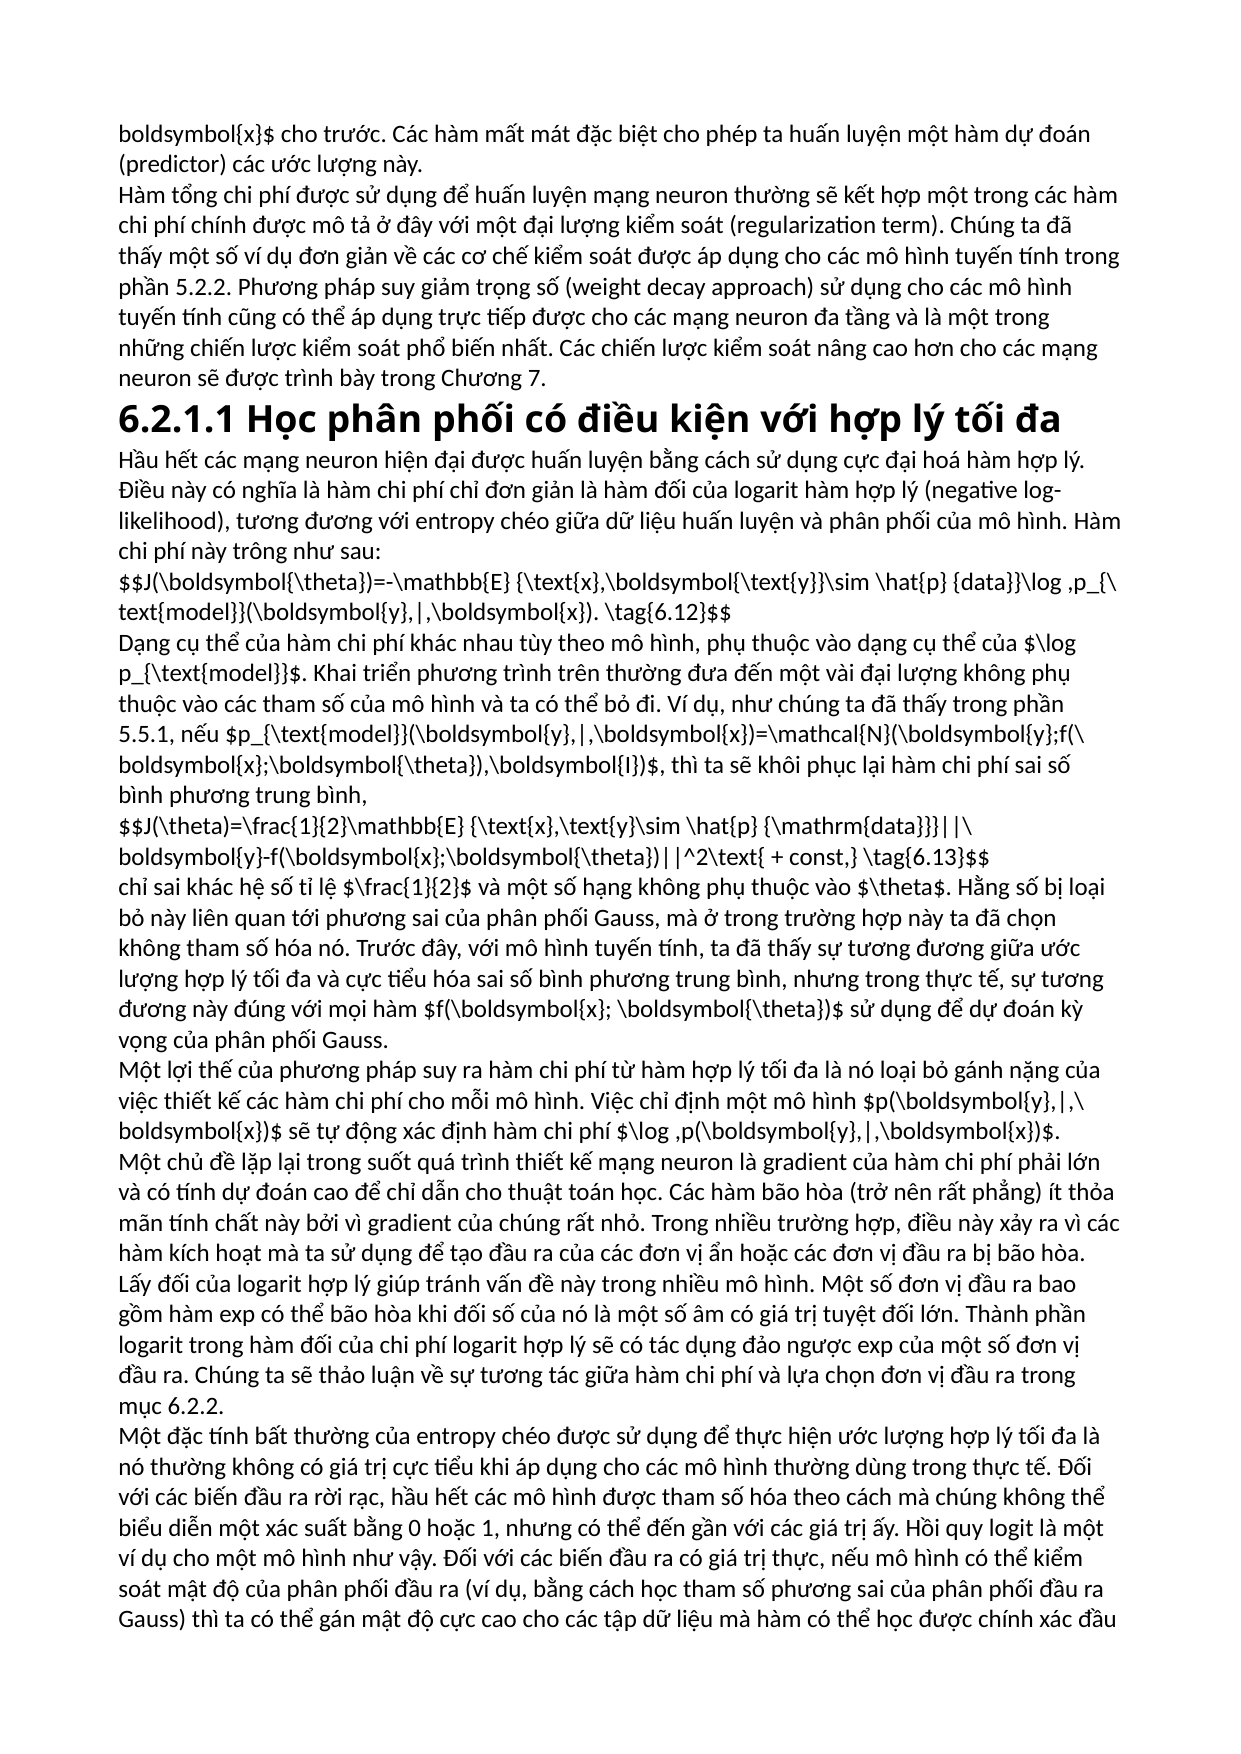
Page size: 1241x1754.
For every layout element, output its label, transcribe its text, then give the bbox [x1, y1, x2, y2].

text Hầu hết các mạng neuron hiện đại được huấn luyện bằng cách sử dụng cực đại hoá hàm hợp lý. Điều này có nghĩa là hàm chi phí chỉ đơn giản là hàm đối của logarit hàm hợp lý (negative log-likelihood), tương đương với entropy chéo giữa dữ liệu huấn luyện và phân phối của mô hình. Hàm chi phí này trông như sau: [118, 444, 1122, 566]
text Dạng cụ thể của hàm chi phí khác nhau tùy theo mô hình, phụ thuộc vào dạng cụ thể của $\log p_{\text{model}}$. Khai triển phương trình trên thường đưa đến một vài đại lượng không phụ thuộc vào các tham số của mô hình và ta có thể bỏ đi. Ví dụ, như chúng ta đã thấy trong phần 5.5.1, nếu $p_{\text{model}}(\boldsymbol{y},|,\boldsymbol{x})=\mathcal{N}(\boldsymbol{y};f(\boldsymbol{x};\boldsymbol{\theta}),\boldsymbol{I})$, thì ta sẽ khôi phục lại hàm chi phí sai số bình phương trung bình, [118, 627, 1122, 810]
text boldsymbol{x}$ cho trước. Các hàm mất mát đặc biệt cho phép ta huấn luyện một hàm dự đoán (predictor) các ước lượng này. [118, 118, 1122, 179]
subtitle 6.2.1.1 Học phân phối có điều kiện với hợp lý tối đa [118, 393, 1122, 444]
text Hàm tổng chi phí được sử dụng để huấn luyện mạng neuron thường sẽ kết hợp một trong các hàm chi phí chính được mô tả ở đây với một đại lượng kiểm soát (regularization term). Chúng ta đã thấy một số ví dụ đơn giản về các cơ chế kiểm soát được áp dụng cho các mô hình tuyến tính trong phần 5.2.2. Phương pháp suy giảm trọng số (weight decay approach) sử dụng cho các mô hình tuyến tính cũng có thể áp dụng trực tiếp được cho các mạng neuron đa tầng và là một trong những chiến lược kiểm soát phổ biến nhất. Các chiến lược kiểm soát nâng cao hơn cho các mạng neuron sẽ được trình bày trong Chương 7. [118, 179, 1122, 393]
text chỉ sai khác hệ số tỉ lệ $\frac{1}{2}$ và một số hạng không phụ thuộc vào $\theta$. Hằng số bị loại bỏ này liên quan tới phương sai của phân phối Gauss, mà ở trong trường hợp này ta đã chọn không tham số hóa nó. Trước đây, với mô hình tuyến tính, ta đã thấy sự tương đương giữa ước lượng hợp lý tối đa và cực tiểu hóa sai số bình phương trung bình, nhưng trong thực tế, sự tương đương này đúng với mọi hàm $f(\boldsymbol{x}; \boldsymbol{\theta})$ sử dụng để dự đoán kỳ vọng của phân phối Gauss. [118, 871, 1122, 1054]
text Một chủ đề lặp lại trong suốt quá trình thiết kế mạng neuron là gradient của hàm chi phí phải lớn và có tính dự đoán cao để chỉ dẫn cho thuật toán học. Các hàm bão hòa (trở nên rất phẳng) ít thỏa mãn tính chất này bởi vì gradient của chúng rất nhỏ. Trong nhiều trường hợp, điều này xảy ra vì các hàm kích hoạt mà ta sử dụng để tạo đầu ra của các đơn vị ẩn hoặc các đơn vị đầu ra bị bão hòa. Lấy đối của logarit hợp lý giúp tránh vấn đề này trong nhiều mô hình. Một số đơn vị đầu ra bao gồm hàm exp có thể bão hòa khi đối số của nó là một số âm có giá trị tuyệt đối lớn. Thành phần logarit trong hàm đối của chi phí logarit hợp lý sẽ có tác dụng đảo ngược exp của một số đơn vị đầu ra. Chúng ta sẽ thảo luận về sự tương tác giữa hàm chi phí và lựa chọn đơn vị đầu ra trong mục 6.2.2. [118, 1146, 1122, 1421]
text $$J(\boldsymbol{\theta})=-\mathbb{E} {\text{x},\boldsymbol{\text{y}}\sim \hat{p} {data}}\log ,p_{\text{model}}(\boldsymbol{y},|,\boldsymbol{x}). \tag{6.12}$$ [118, 566, 1122, 627]
text Một lợi thế của phương pháp suy ra hàm chi phí từ hàm hợp lý tối đa là nó loại bỏ gánh nặng của việc thiết kế các hàm chi phí cho mỗi mô hình. Việc chỉ định một mô hình $p(\boldsymbol{y},|,\boldsymbol{x})$ sẽ tự động xác định hàm chi phí $\log ,p(\boldsymbol{y},|,\boldsymbol{x})$. [118, 1054, 1122, 1146]
text $$J(\theta)=\frac{1}{2}\mathbb{E} {\text{x},\text{y}\sim \hat{p} {\mathrm{data}}}||\boldsymbol{y}-f(\boldsymbol{x};\boldsymbol{\theta})||^2\text{ + const,} \tag{6.13}$$ [118, 810, 1122, 871]
text Một đặc tính bất thường của entropy chéo được sử dụng để thực hiện ước lượng hợp lý tối đa là nó thường không có giá trị cực tiểu khi áp dụng cho các mô hình thường dùng trong thực tế. Đối với các biến đầu ra rời rạc, hầu hết các mô hình được tham số hóa theo cách mà chúng không thể biểu diễn một xác suất bằng 0 hoặc 1, nhưng có thể đến gần với các giá trị ấy. Hồi quy logit là một ví dụ cho một mô hình như vậy. Đối với các biến đầu ra có giá trị thực, nếu mô hình có thể kiểm soát mật độ của phân phối đầu ra (ví dụ, bằng cách học tham số phương sai của phân phối đầu ra Gauss) thì ta có thể gán mật độ cực cao cho các tập dữ liệu mà hàm có thể học được chính xác đầu [118, 1421, 1122, 1634]
